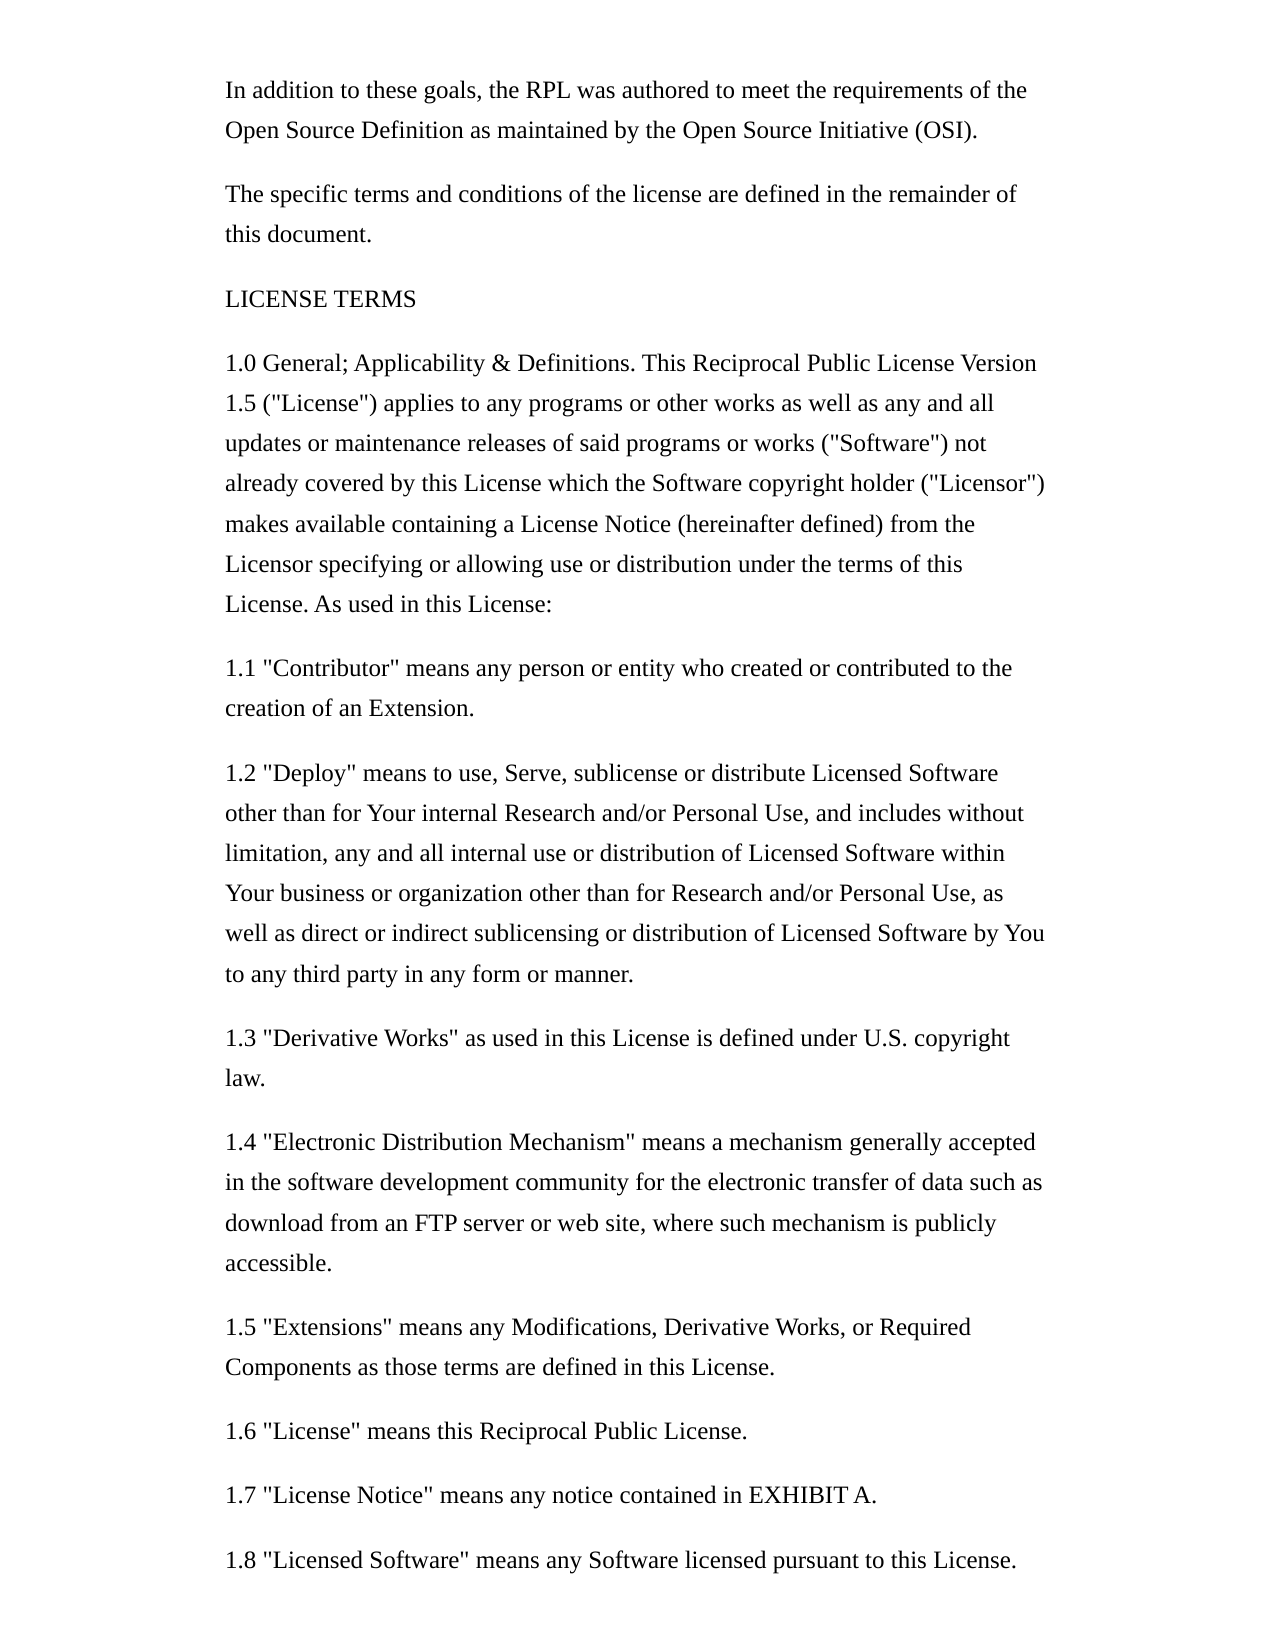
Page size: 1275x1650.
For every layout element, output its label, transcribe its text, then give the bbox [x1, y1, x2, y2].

text 1.7 "License Notice" means any notice contained in EXHIBIT A. [225, 1481, 1050, 1509]
text 1.0 General; Applicability & Definitions. This Reciprocal Public License Version 1.5 ("License") applies to any programs or other works as well as any and all updates or maintenance releases of said programs or works ("Software") not already covered by this License which the Software copyright holder ("Licensor") makes available containing a License Notice (hereinafter defined) from the Licensor specifying or allowing use or distribution under the terms of this License. As used in this License: [225, 348, 1050, 618]
text 1.4 "Electronic Distribution Mechanism" means a mechanism generally accepted in the software development community for the electronic transfer of data such as download from an FTP server or web site, where such mechanism is publicly accessible. [225, 1127, 1050, 1277]
text 1.8 "Licensed Software" means any Software licensed pursuant to this License. [225, 1545, 1050, 1573]
text 1.2 "Deploy" means to use, Serve, sublicense or distribute Licensed Software other than for Your internal Research and/or Personal Use, and includes without limitation, any and all internal use or distribution of Licensed Software within Your business or organization other than for Research and/or Personal Use, as well as direct or indirect sublicensing or distribution of Licensed Software by You to any third party in any form or manner. [225, 758, 1050, 987]
text The specific terms and conditions of the license are defined in the remainder of this document. [225, 179, 1050, 248]
text 1.1 "Contributor" means any person or entity who created or contributed to the creation of an Extension. [225, 653, 1050, 722]
text 1.6 "License" means this Reciprocal Public License. [225, 1416, 1050, 1445]
text 1.3 "Derivative Works" as used in this License is defined under U.S. copyright law. [225, 1023, 1050, 1092]
text In addition to these goals, the RPL was authored to meet the requirements of the Open Source Definition as maintained by the Open Source Initiative (OSI). [225, 75, 1050, 144]
text 1.5 "Extensions" means any Modifications, Derivative Works, or Required Components as those terms are defined in this License. [225, 1312, 1050, 1381]
text LICENSE TERMS [225, 284, 1050, 312]
